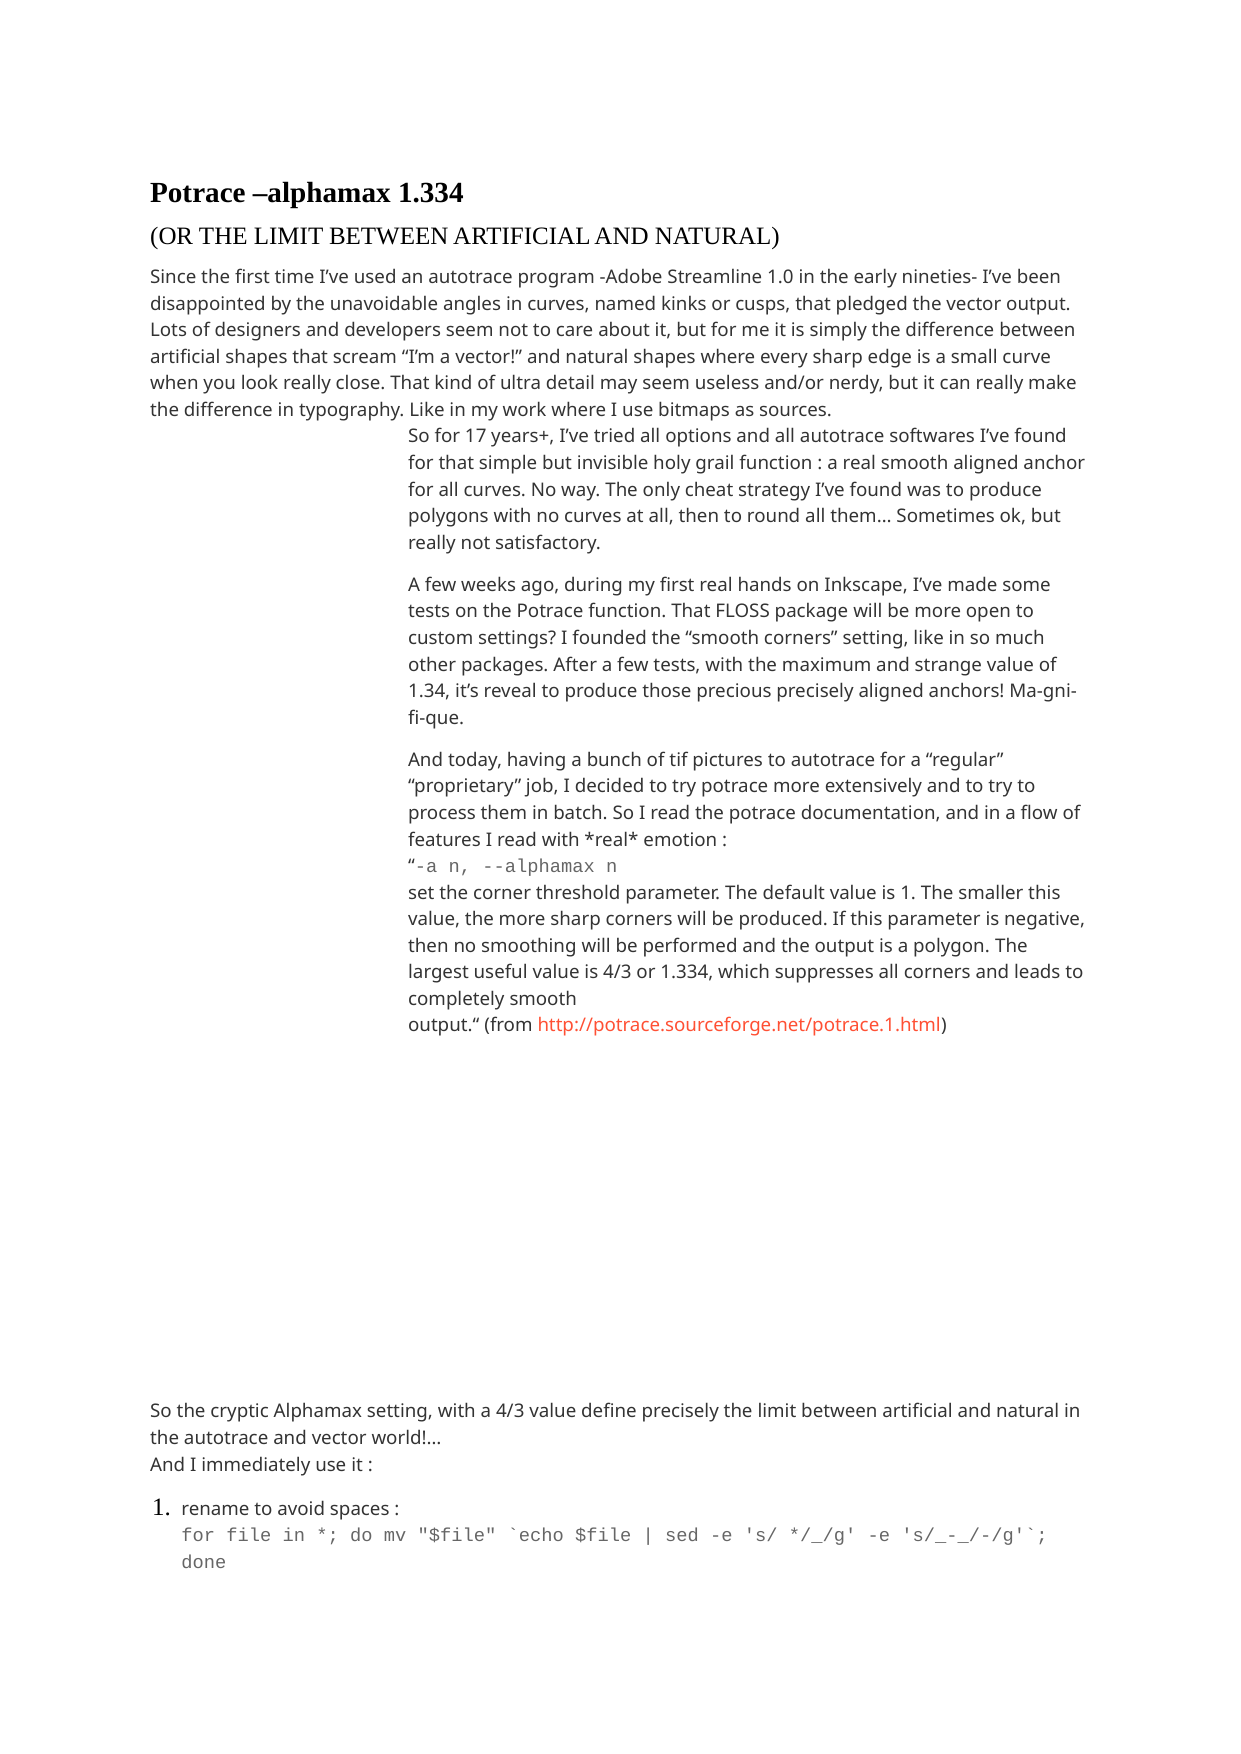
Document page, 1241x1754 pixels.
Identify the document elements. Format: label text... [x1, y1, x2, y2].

text Since the first time I’ve used an autotrace program -Adobe Streamline 1.0 in the early nineties- I’ve been disappointed by the unavoidable angles in curves, named kinks or cusps, that pledged the vector output. Lots of designers and developers seem not to care about it, but for me it is simply the difference between artificial shapes that scream “I’m a vector!” and natural shapes where every sharp edge is a small curve when you look really close. That kind of ultra detail may seem useless and/or nerdy, but it can really make the difference in typography. Like in my work where I use bitmaps as sources. [150, 262, 1091, 422]
text (OR THE LIMIT BETWEEN ARTIFICIAL AND NATURAL) [150, 221, 1091, 250]
text So for 17 years+, I’ve tried all options and all autotrace softwares I’ve found for that simple but invisible holy grail function : a real smooth aligned anchor for all curves. No way. The only cheat strategy I’ve found was to produce polygons with no curves at all, then to round all them… Sometimes ok, but really not satisfactory. [150, 422, 1091, 554]
text So the cryptic Alphamax setting, with a 4/3 value define precisely the limit between artificial and natural in the autotrace and vector world!… [150, 1037, 1091, 1450]
subtitle Potrace –alphamax 1.334 [150, 175, 1091, 208]
list rename to avoid spaces : for file in *; do mv "$file" `echo $file | sed -e 's/ */_/g' -e 's/_-_/-/g'`; done [152, 1492, 1091, 1574]
text And I immediately use it : [150, 1450, 1091, 1476]
text A few weeks ago, during my first real hands on Inkscape, I’ve made some tests on the Potrace function. That FLOSS package will be more open to custom settings? I founded the “smooth corners” setting, like in so much other packages. After a few tests, with the maximum and strange value of 1.34, it’s reveal to produce those precious precisely aligned anchors! Ma-gni-fi-que. [150, 570, 1091, 729]
text And today, having a bunch of tif pictures to autotrace for a “regular” “proprietary” job, I decided to try potrace more extensively and to try to process them in batch. So I read the potrace documentation, and in a flow of features I read with *real* emotion : “-a n, --alphamax n set the corner threshold parameter. The default value is 1. The smaller this value, the more sharp corners will be produced. If this parameter is negative, then no smoothing will be performed and the output is a polygon. The largest useful value is 4/3 or 1.334, which suppresses all corners and leads to completely smooth output.“ (from http://potrace.sourceforge.net/potrace.1.html) [150, 745, 1091, 1037]
